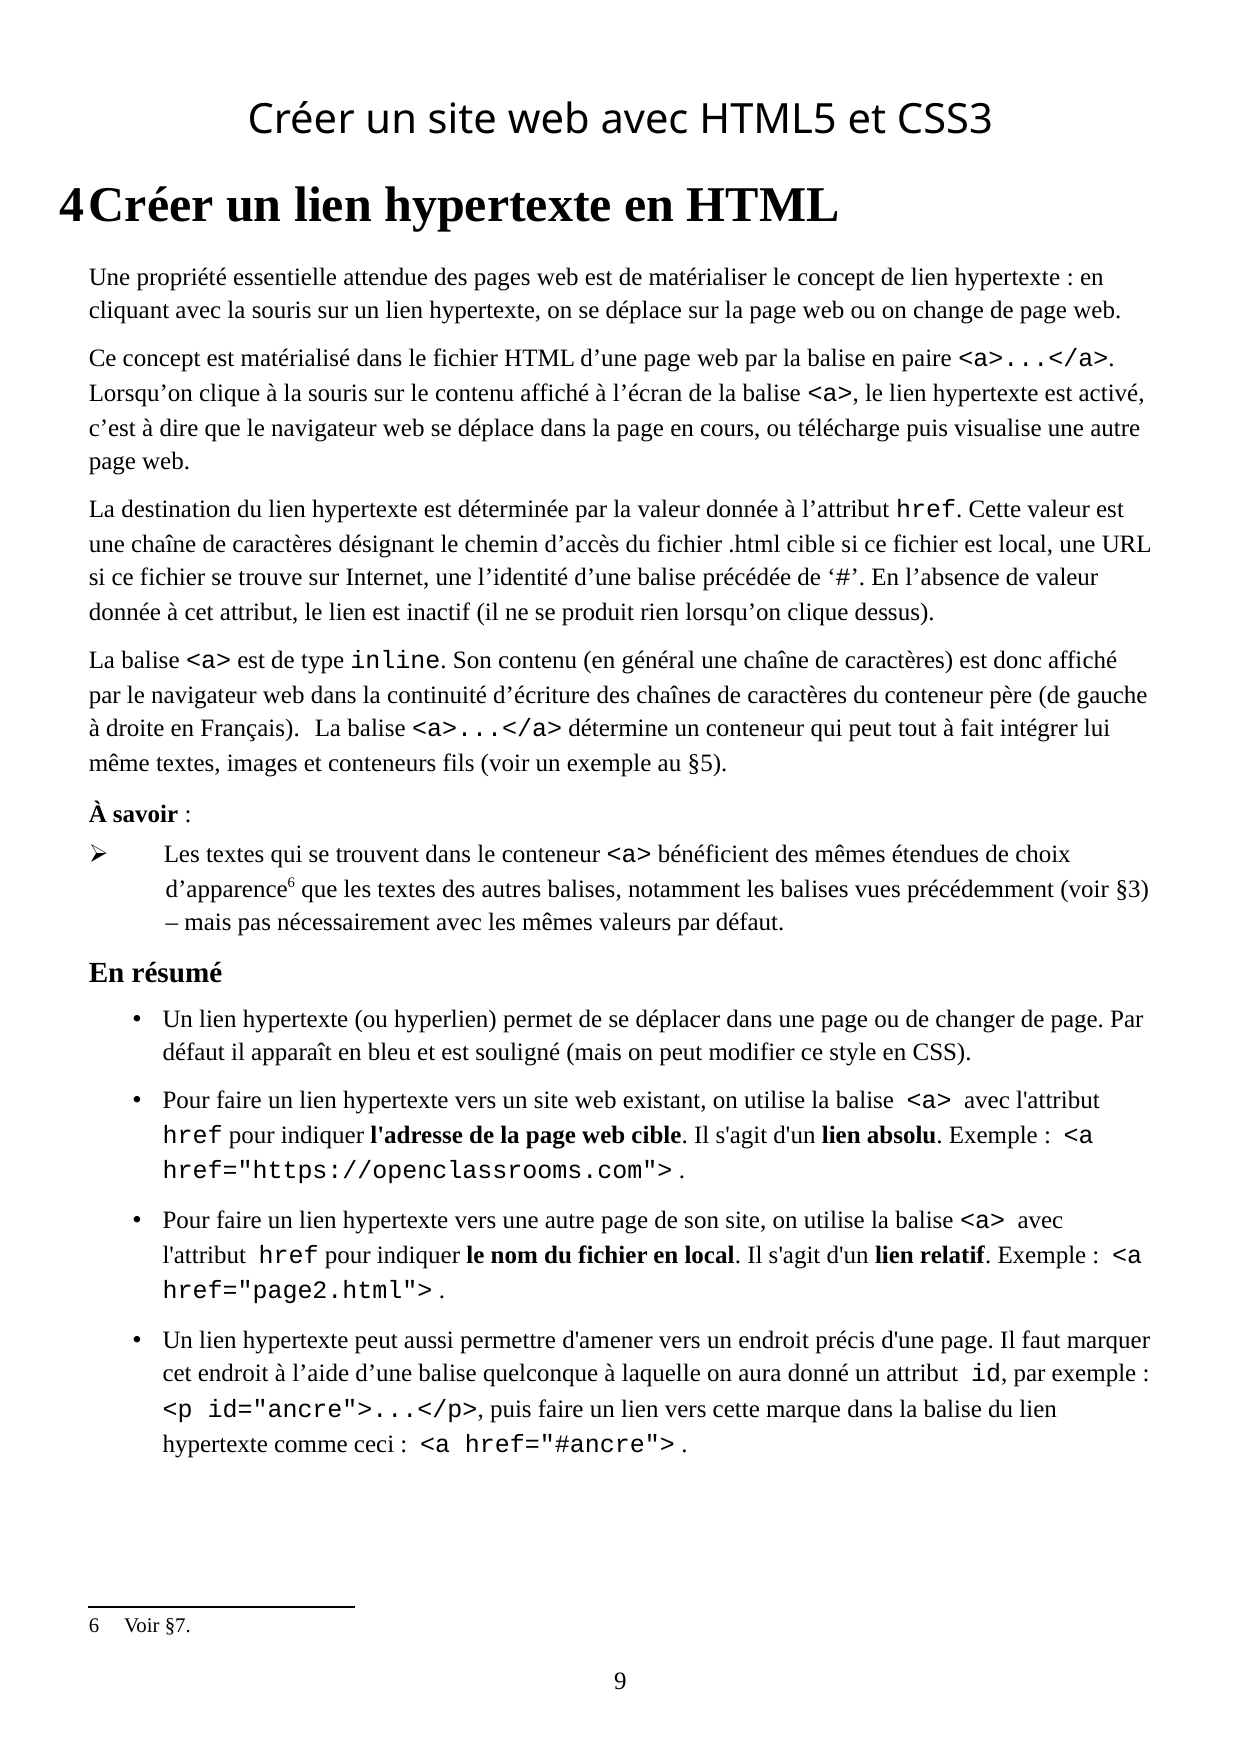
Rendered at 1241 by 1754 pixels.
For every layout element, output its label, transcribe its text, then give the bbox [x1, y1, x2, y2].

text Ce concept est matérialisé dans le fichier HTML d’une page web par la balise en paire <a>...</a>. Lorsqu’on clique à la souris sur le contenu affiché à l’écran de la balise <a>, le lien hypertexte est activé, c’est à dire que le navigateur web se déplace dans la page en cours, ou télécharge puis visualise une autre page web. [88, 343, 1152, 475]
list Pour faire un lien hypertexte vers un site web existant, on utilise la balise <a> avec l'attribut href pour indiquer l'adresse de la page web cible. Il s'agit d'un lien absolu. Exemple : <a href="https://openclassrooms.com"> . [133, 1085, 1152, 1186]
text La destination du lien hypertexte est déterminée par la valeur donnée à l’attribut href. Cette valeur est une chaîne de caractères désignant le chemin d’accès du fichier .html cible si ce fichier est local, une URL si ce fichier se trouve sur Internet, une l’identité d’une balise précédée de ‘#’. En l’absence de valeur donnée à cet attribut, le lien est inactif (il ne se produit rien lorsqu’on clique dessus). [88, 494, 1152, 626]
list Un lien hypertexte (ou hyperlien) permet de se déplacer dans une page ou de changer de page. Par défaut il apparaît en bleu et est souligné (mais on peut modifier ce style en CSS). [133, 1004, 1152, 1066]
subtitle Créer un lien hypertexte en HTML [59, 175, 1152, 232]
subtitle En résumé [88, 955, 1152, 989]
text Une propriété essentielle attendue des pages web est de matérialiser le concept de lien hypertexte : en cliquant avec la souris sur un lien hypertexte, on se déplace sur la page web ou on change de page web. [88, 262, 1152, 324]
list Les textes qui se trouvent dans le conteneur <a> bénéficient des mêmes étendues de choix d’apparence que les textes des autres balises, notamment les balises vues précédemment (voir §3) – mais pas nécessairement avec les mêmes valeurs par défaut. [88, 839, 1152, 936]
text La balise <a> est de type inline. Son contenu (en général une chaîne de caractères) est donc affiché par le navigateur web dans la continuité d’écriture des chaînes de caractères du conteneur père (de gauche à droite en Français). La balise <a>...</a> détermine un conteneur qui peut tout à fait intégrer lui même textes, images et conteneurs fils (voir un exemple au §5). [88, 645, 1152, 777]
list Voir §7. [88, 1613, 1152, 1637]
list Pour faire un lien hypertexte vers une autre page de son site, on utilise la balise <a> avec l'attribut href pour indiquer le nom du fichier en local. Il s'agit d'un lien relatif. Exemple : <a href="page2.html"> . [133, 1205, 1152, 1306]
list Un lien hypertexte peut aussi permettre d'amener vers un endroit précis d'une page. Il faut marquer cet endroit à l’aide d’une balise quelconque à laquelle on aura donné un attribut id, par exemple : <p id="ancre">...</p>, puis faire un lien vers cette marque dans la balise du lien hypertexte comme ceci : <a href="#ancre"> . [133, 1326, 1152, 1459]
text À savoir : [88, 799, 1152, 827]
